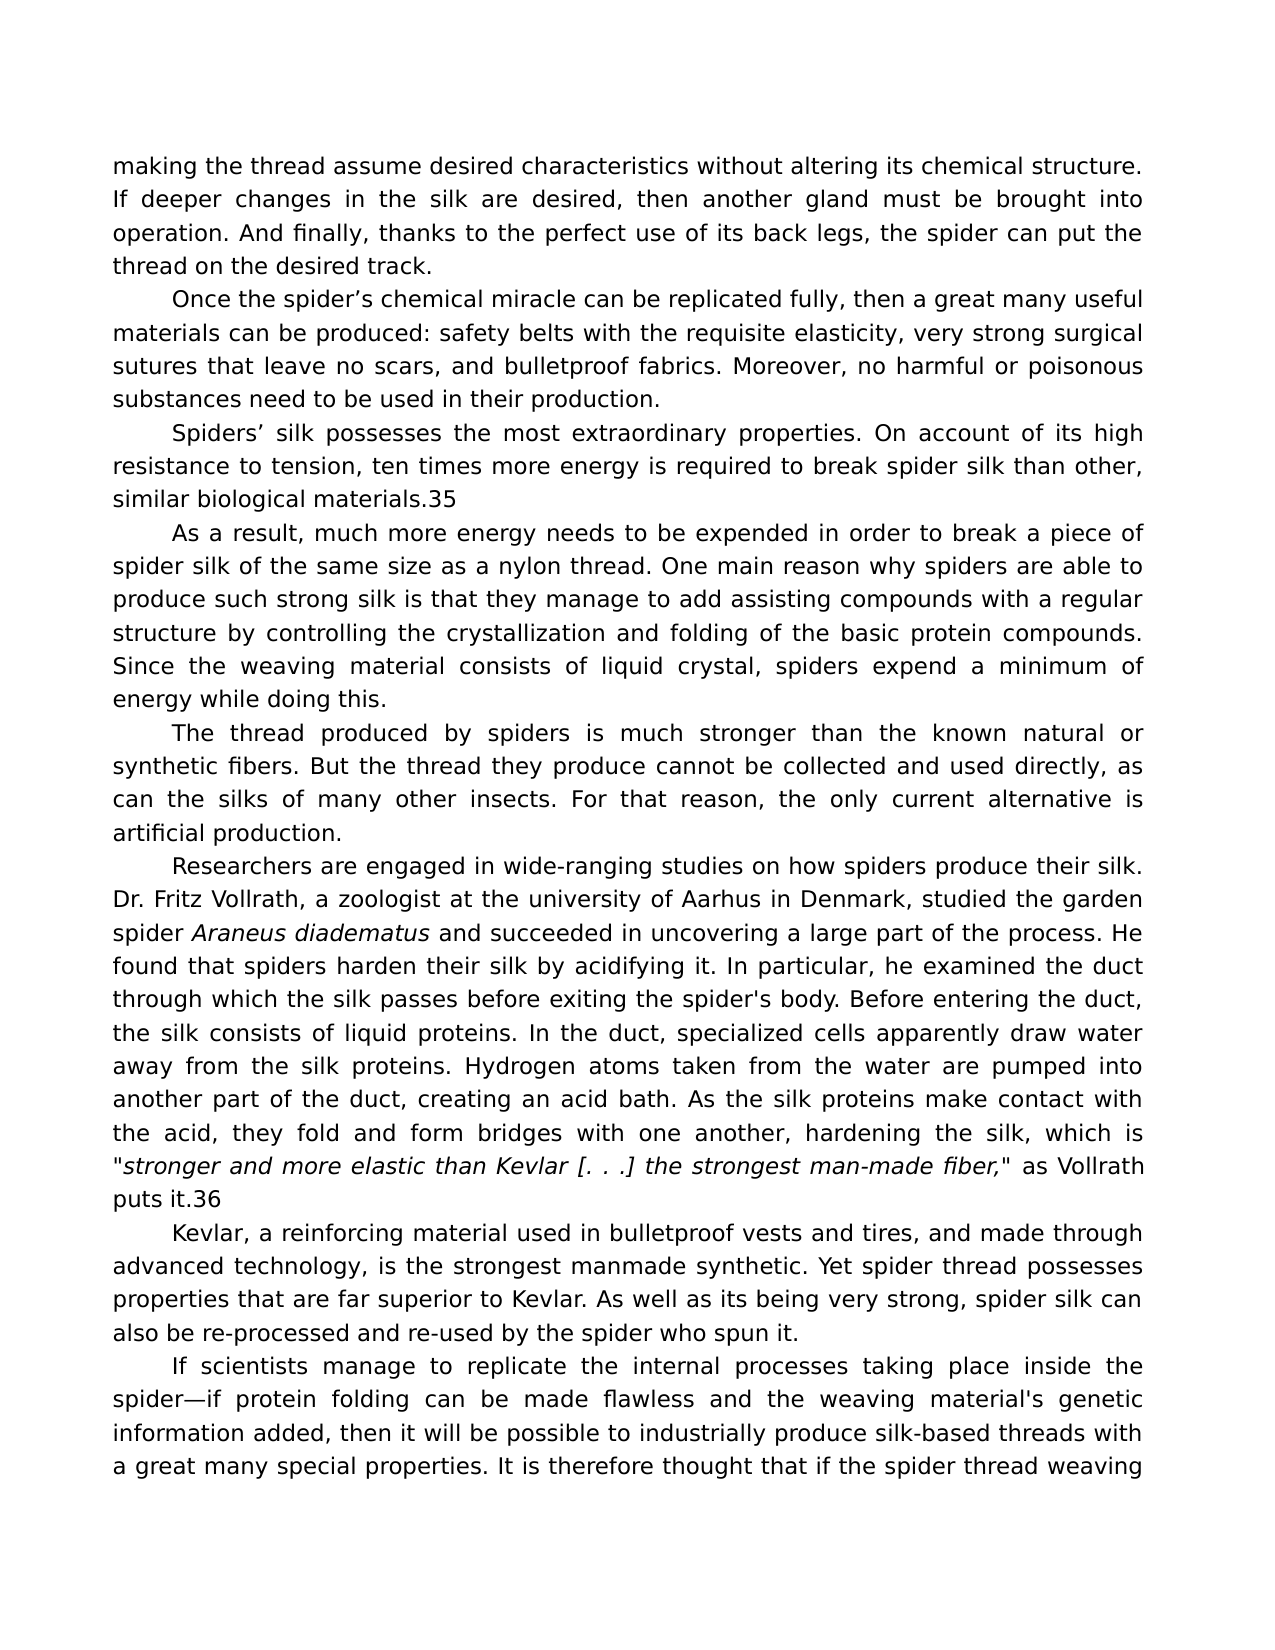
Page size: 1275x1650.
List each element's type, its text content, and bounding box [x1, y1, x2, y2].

text Once the spider’s chemical miracle can be replicated fully, then a great many useful materials can be produced: safety belts with the requisite elasticity, very strong surgical sutures that leave no scars, and bulletproof fabrics. Moreover, no harmful or poisonous substances need to be used in their production. [112, 281, 1145, 414]
text Researchers are engaged in wide-ranging studies on how spiders produce their silk. Dr. Fritz Vollrath, a zoologist at the university of Aarhus in Denmark, studied the garden spider Araneus diadematus and succeeded in uncovering a large part of the process. He found that spiders harden their silk by acidifying it. In particular, he examined the duct through which the silk passes before exiting the spider's body. Before entering the duct, the silk consists of liquid proteins. In the duct, specialized cells apparently draw water away from the silk proteins. Hydrogen atoms taken from the water are pumped into another part of the duct, creating an acid bath. As the silk proteins make contact with the acid, they fold and form bridges with one another, hardening the silk, which is "stronger and more elastic than Kevlar [. . .] the strongest man-made fiber," as Vollrath puts it.36 [112, 848, 1145, 1214]
text Spiders’ silk possesses the most extraordinary properties. On account of its high resistance to tension, ten times more energy is required to break spider silk than other, similar biological materials.35 [112, 414, 1145, 514]
text The thread produced by spiders is much stronger than the known natural or synthetic fibers. But the thread they produce cannot be collected and used directly, as can the silks of many other insects. For that reason, the only current alternative is artificial production. [112, 714, 1145, 848]
text As a result, much more energy needs to be expended in order to break a piece of spider silk of the same size as a nylon thread. One main reason why spiders are able to produce such strong silk is that they manage to add assisting compounds with a regular structure by controlling the crystallization and folding of the basic protein compounds. Since the weaving material consists of liquid crystal, spiders expend a minimum of energy while doing this. [112, 514, 1145, 714]
text If scientists manage to replicate the internal processes taking place inside the spider—if protein folding can be made flawless and the weaving material's genetic information added, then it will be possible to industrially produce silk-based threads with a great many special properties. It is therefore thought that if the spider thread weaving [112, 1348, 1145, 1481]
text making the thread assume desired characteristics without altering its chemical structure. If deeper changes in the silk are desired, then another gland must be brought into operation. And finally, thanks to the perfect use of its back legs, the spider can put the thread on the desired track. [112, 148, 1145, 281]
text Kevlar, a reinforcing material used in bulletproof vests and tires, and made through advanced technology, is the strongest manmade synthetic. Yet spider thread possesses properties that are far superior to Kevlar. As well as its being very strong, spider silk can also be re-processed and re-used by the spider who spun it. [112, 1214, 1145, 1348]
